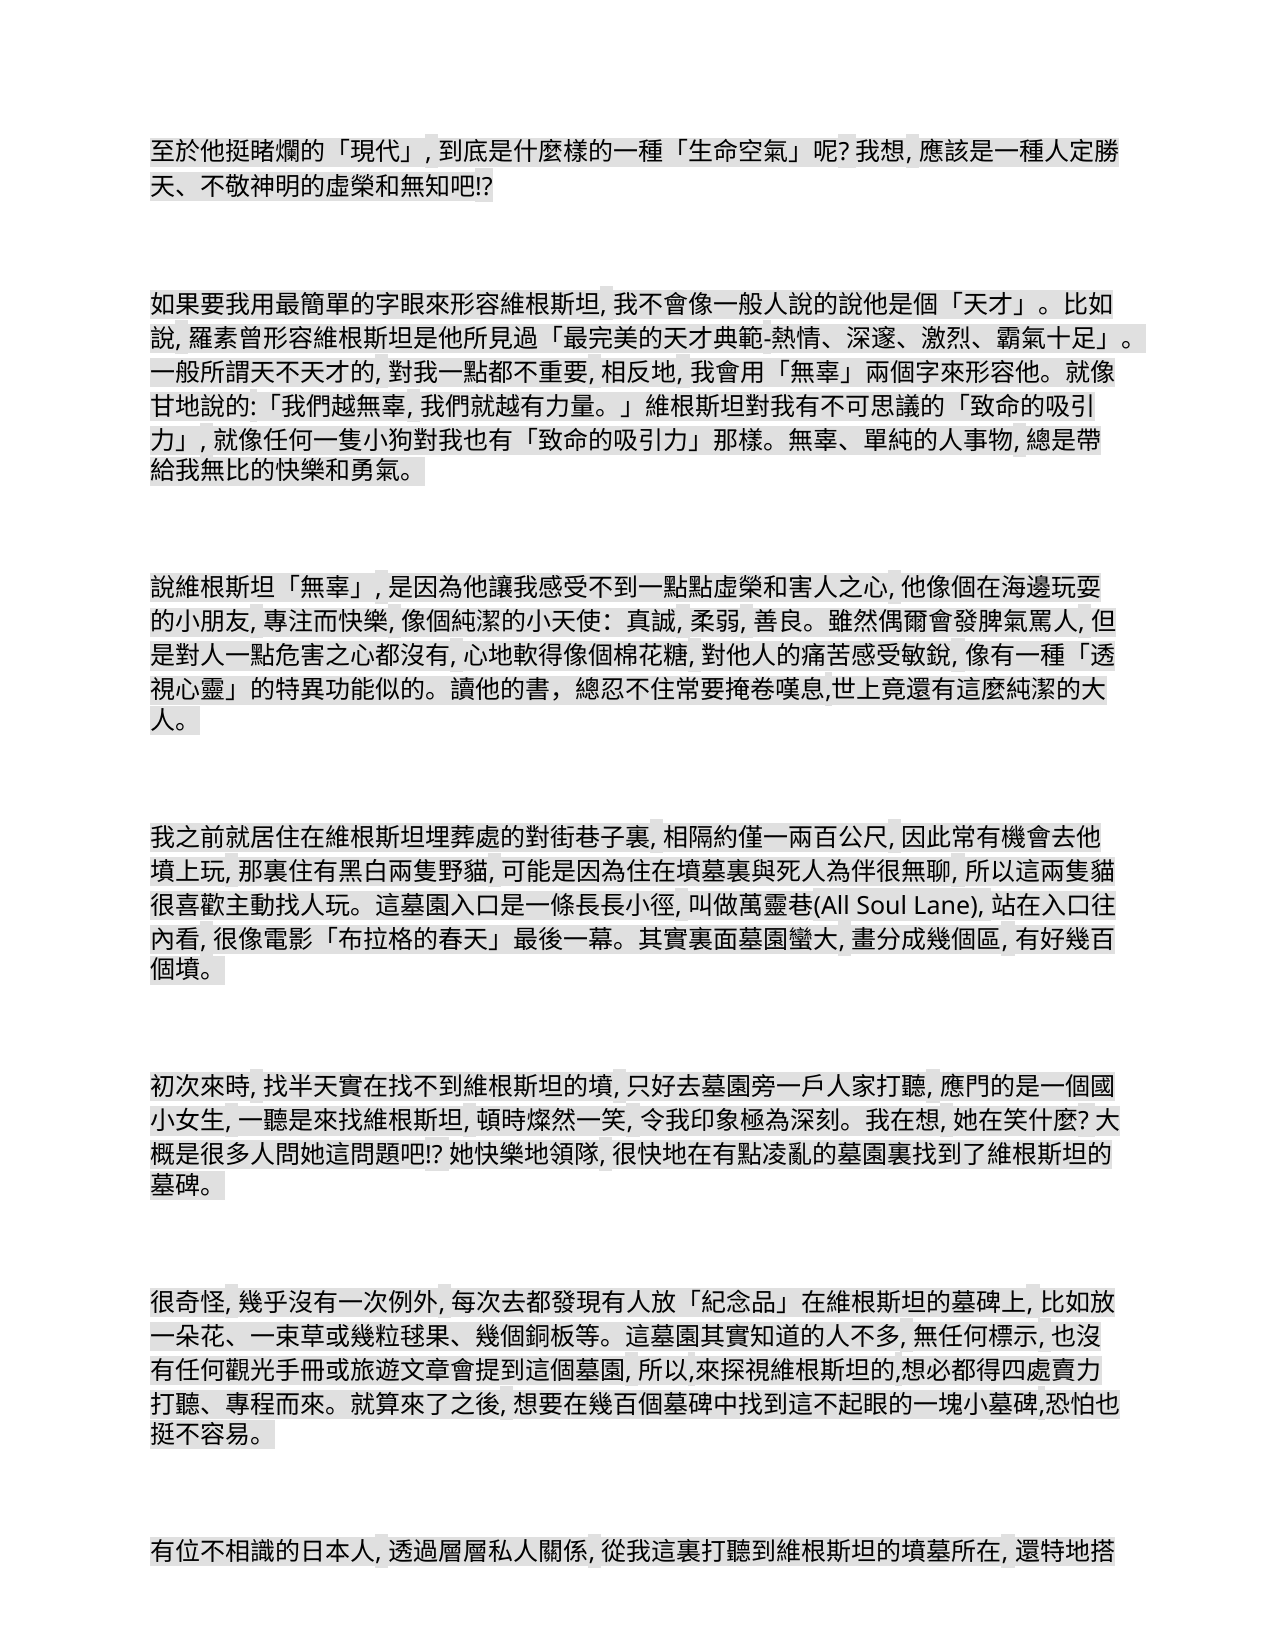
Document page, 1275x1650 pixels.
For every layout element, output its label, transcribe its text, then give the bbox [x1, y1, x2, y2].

text 很奇怪, 幾乎沒有一次例外, 每次去都發現有人放「紀念品」在維根斯坦的墓碑上, 比如放一朵花、一束草或幾粒毬果、幾個銅板等。這墓園其實知道的人不多, 無任何標示, 也沒有任何觀光手冊或旅遊文章會提到這個墓園, 所以,來探視維根斯坦的,想必都得四處賣力打聽、專程而來。就算來了之後, 想要在幾百個墓碑中找到這不起眼的一塊小墓碑,恐怕也挺不容易。 [150, 1284, 1125, 1449]
text 我之前就居住在維根斯坦埋葬處的對街巷子裏, 相隔約僅一兩百公尺, 因此常有機會去他墳上玩, 那裏住有黑白兩隻野貓, 可能是因為住在墳墓裏與死人為伴很無聊, 所以這兩隻貓很喜歡主動找人玩。這墓園入口是一條長長小徑, 叫做萬靈巷(All Soul Lane), 站在入口往內看, 很像電影「布拉格的春天」最後一幕。其實裏面墓園蠻大, 畫分成幾個區, 有好幾百個墳。 [150, 819, 1125, 985]
text 說維根斯坦「無辜」, 是因為他讓我感受不到一點點虛榮和害人之心, 他像個在海邊玩耍的小朋友, 專注而快樂, 像個純潔的小天使：真誠, 柔弱, 善良。雖然偶爾會發脾氣罵人, 但是對人一點危害之心都沒有, 心地軟得像個棉花糖, 對他人的痛苦感受敏銳, 像有一種「透視心靈」的特異功能似的。讀他的書，總忍不住常要掩卷嘆息,世上竟還有這麼純潔的大人。 [150, 570, 1125, 735]
text 有位不相識的日本人, 透過層層私人關係, 從我這裏打聽到維根斯坦的墳墓所在, 還特地搭 [150, 1534, 1125, 1568]
text 如果要我用最簡單的字眼來形容維根斯坦, 我不會像一般人說的說他是個「天才」。比如說, 羅素曾形容維根斯坦是他所見過「最完美的天才典範-熱情、深邃、激烈、霸氣十足」。一般所謂天不天才的, 對我一點都不重要, 相反地, 我會用「無辜」兩個字來形容他。就像甘地說的:「我們越無辜, 我們就越有力量。」維根斯坦對我有不可思議的「致命的吸引力」, 就像任何一隻小狗對我也有「致命的吸引力」那樣。無辜、單純的人事物, 總是帶給我無比的快樂和勇氣。 [150, 286, 1125, 486]
text 至於他挺睹爛的「現代」, 到底是什麼樣的一種「生命空氣」呢? 我想, 應該是一種人定勝天、不敬神明的虛榮和無知吧!? [150, 134, 1125, 202]
text 初次來時, 找半天實在找不到維根斯坦的墳, 只好去墓園旁一戶人家打聽, 應門的是一個國小女生, 一聽是來找維根斯坦, 頓時燦然一笑, 令我印象極為深刻。我在想, 她在笑什麼? 大概是很多人問她這問題吧!? 她快樂地領隊, 很快地在有點凌亂的墓園裏找到了維根斯坦的墓碑。 [150, 1069, 1125, 1200]
